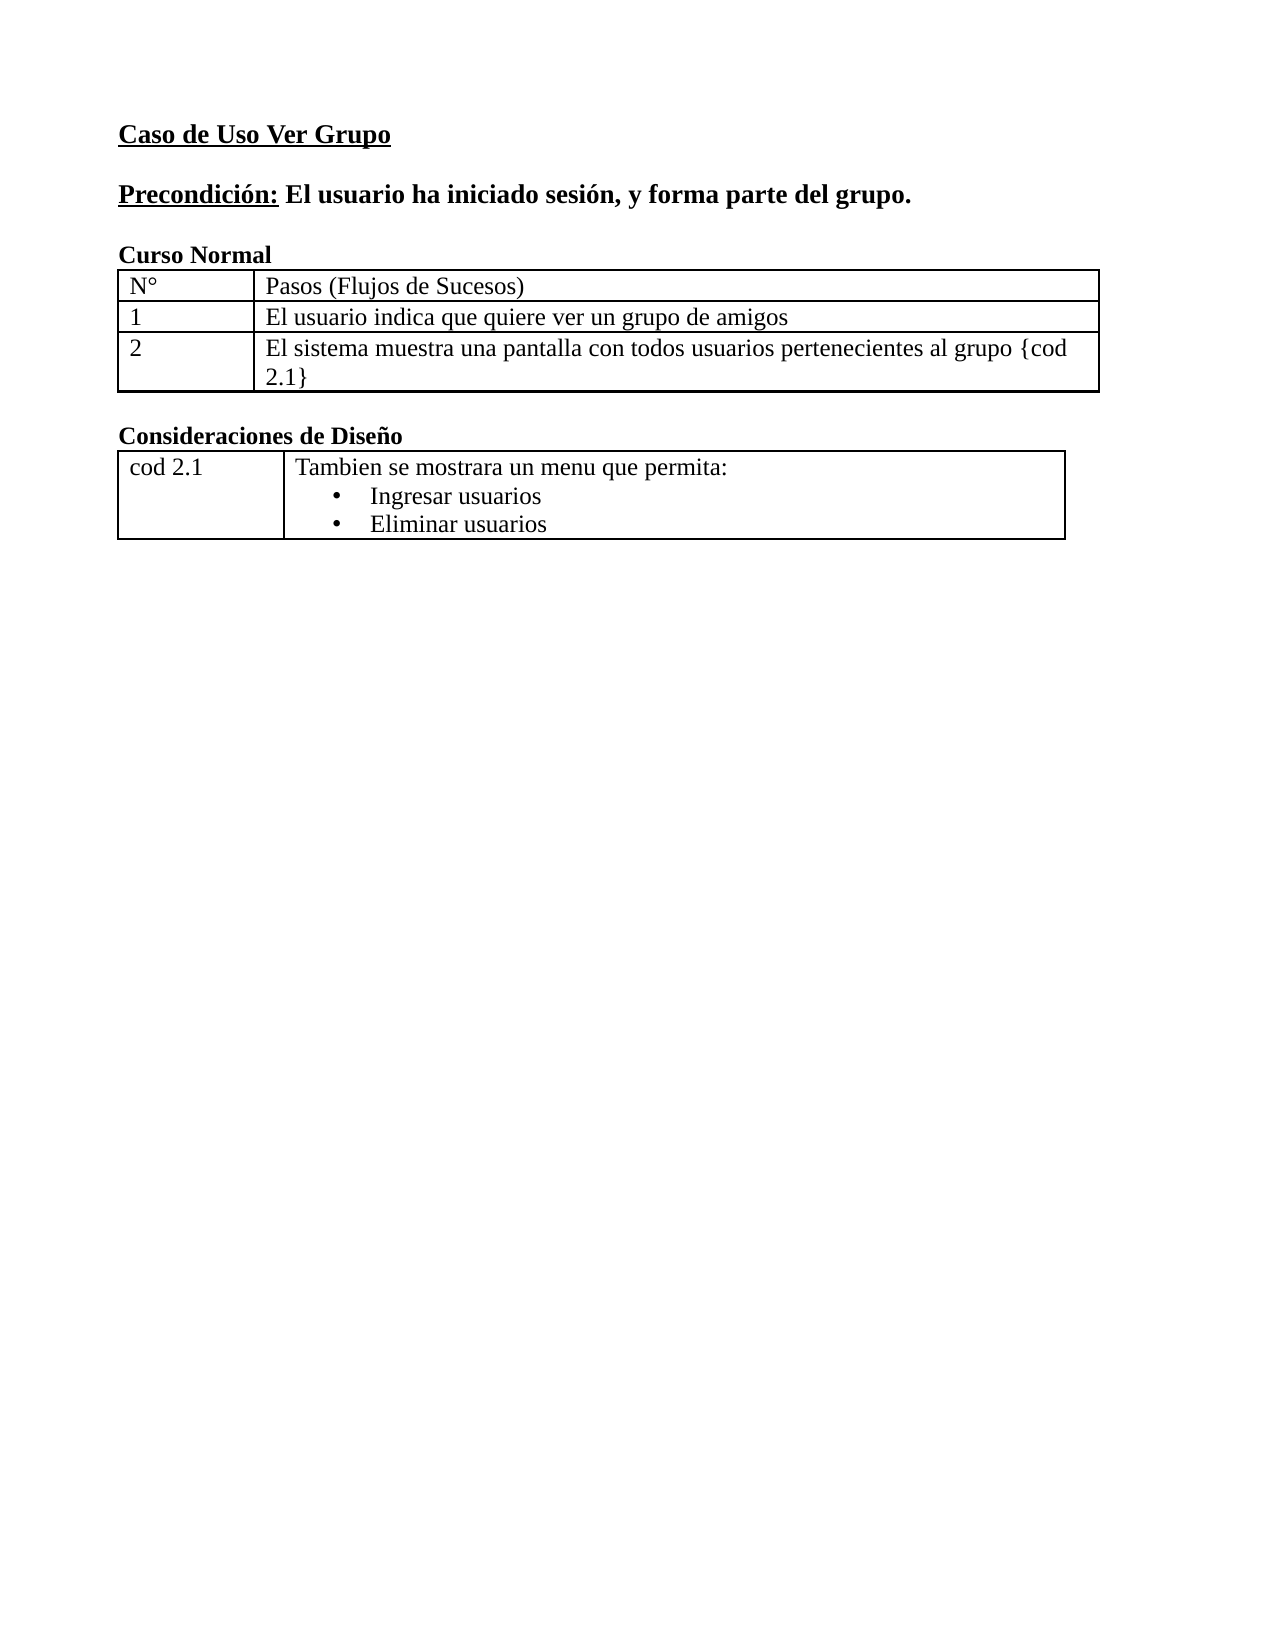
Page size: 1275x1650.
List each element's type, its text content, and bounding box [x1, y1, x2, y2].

text Curso Normal [118, 240, 1157, 269]
table_header N° [119, 271, 253, 300]
table_header Pasos (Flujos de Sucesos) [255, 271, 1098, 300]
table_cell El usuario indica que quiere ver un grupo de amigos [255, 302, 1098, 331]
text Precondición: El usuario ha iniciado sesión, y forma parte del grupo. [118, 178, 1157, 209]
table_cell 1 [119, 302, 253, 331]
table_header cod 2.1 [119, 452, 283, 538]
table_cell El sistema muestra una pantalla con todos usuarios pertenecientes al grupo {cod 2.1} [255, 333, 1098, 390]
table_header Tambien se mostrara un menu que permita: Ingresar usuarios Eliminar usuarios [285, 452, 1064, 538]
text Consideraciones de Diseño [118, 421, 1157, 450]
table_cell 2 [119, 333, 253, 390]
text Caso de Uso Ver Grupo [118, 118, 1157, 149]
